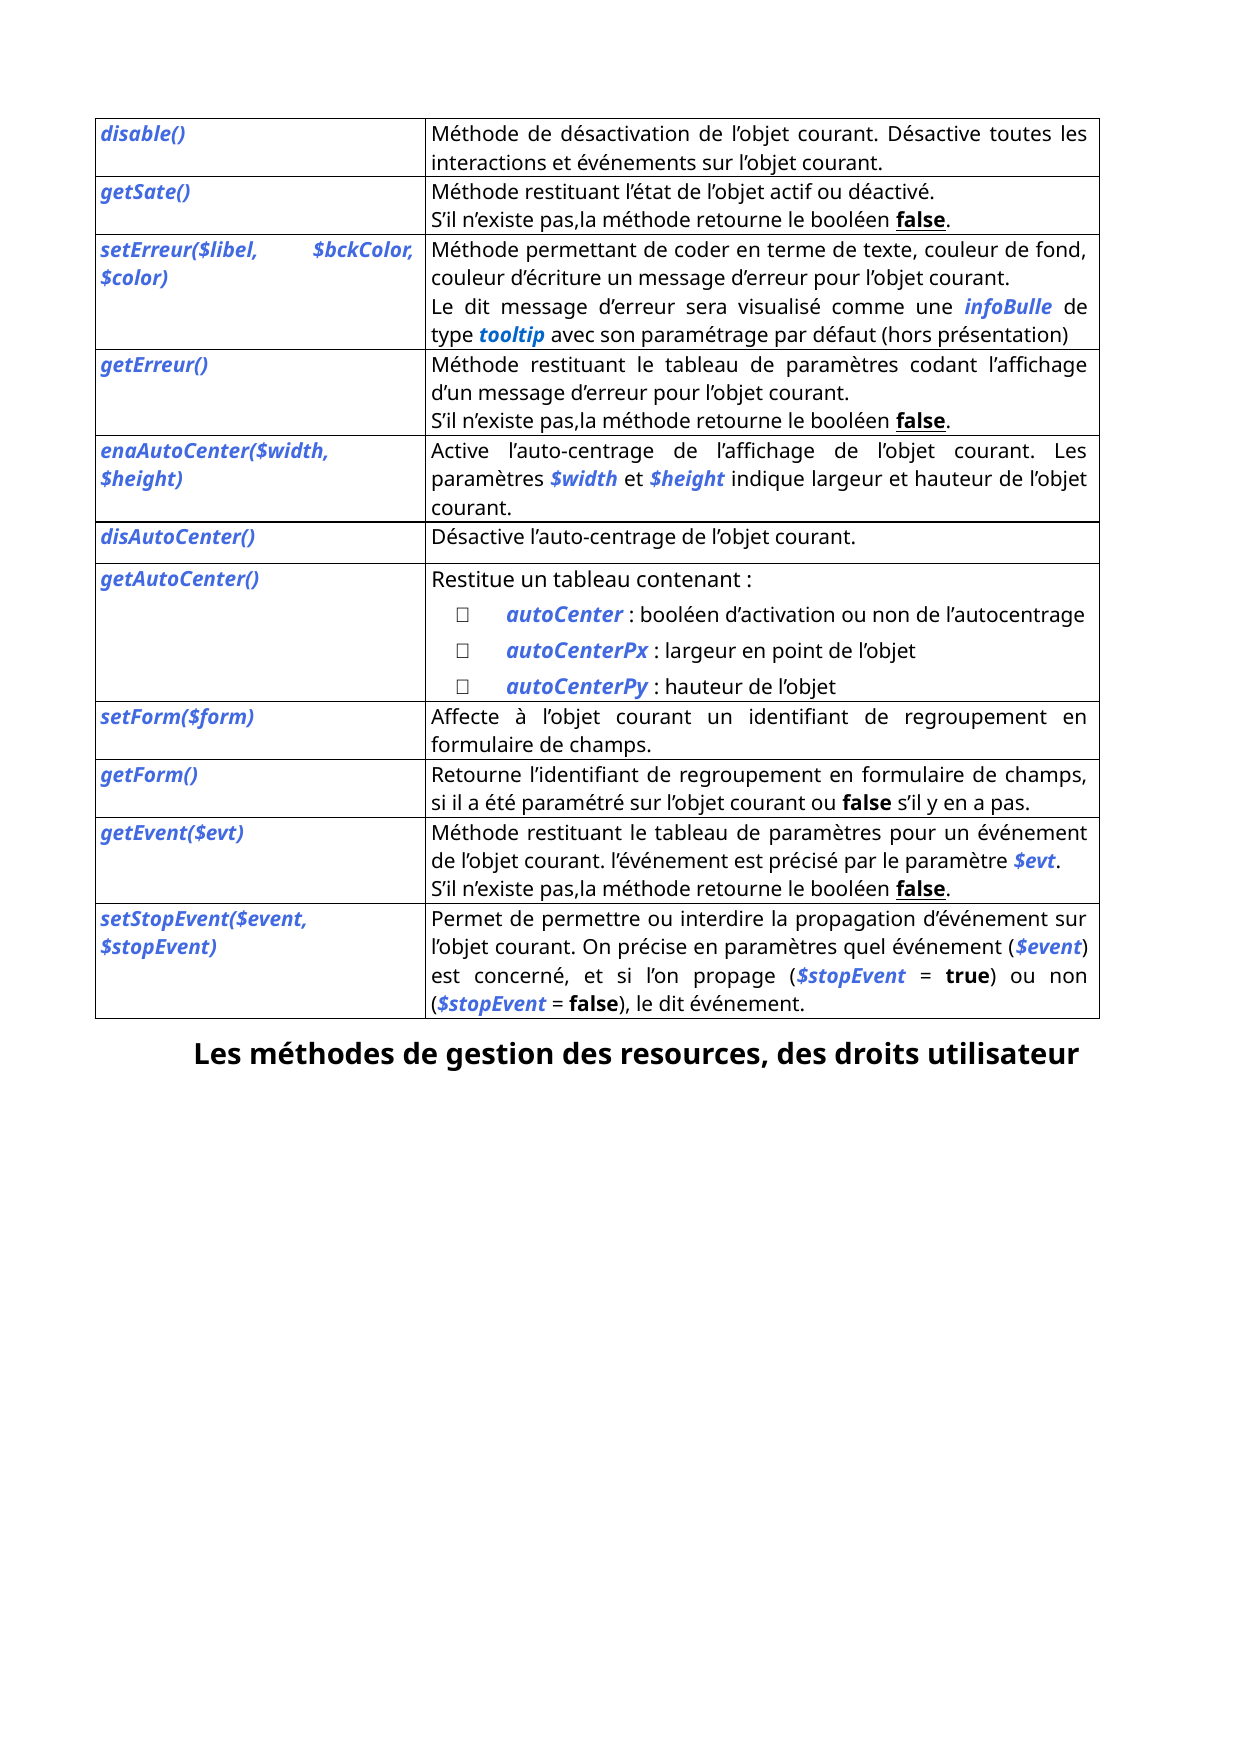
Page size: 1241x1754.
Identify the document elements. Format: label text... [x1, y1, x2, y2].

table_cell setErreur($libel, $bckColor, $color) [96, 235, 425, 349]
table_cell Méthode restituant l’état de l’objet actif ou déactivé. S’il n’existe pas,la méthode retourne le booléen false. [426, 177, 1099, 234]
table_cell setForm($form) [96, 702, 425, 759]
table_cell disAutoCenter() [96, 523, 425, 563]
table_cell setStopEvent($event, $stopEvent) [96, 904, 425, 1018]
table_cell enaAutoCenter($width, $height) [96, 436, 425, 521]
table_cell getForm() [96, 760, 425, 817]
subtitle Les méthodes de gestion des resources, des droits utilisateur [118, 1033, 1122, 1073]
table_cell Restitue un tableau contenant : autoCenter : booléen d’activation ou non de l’autocentrage autoCenterPx : largeur en point de l’objet autoCenterPy : hauteur de l’objet [426, 564, 1099, 701]
table_cell Retourne l’identifiant de regroupement en formulaire de champs, si il a été paramétré sur l’objet courant ou false s’il y en a pas. [426, 760, 1099, 817]
table_cell getAutoCenter() [96, 564, 425, 701]
table_cell Désactive l’auto-centrage de l’objet courant. [426, 523, 1099, 563]
table_cell Affecte à l’objet courant un identifiant de regroupement en formulaire de champs. [426, 702, 1099, 759]
table_cell Active l’auto-centrage de l’affichage de l’objet courant. Les paramètres $width et $height indique largeur et hauteur de l’objet courant. [426, 436, 1099, 521]
table_cell disable() [96, 119, 425, 176]
table_cell getSate() [96, 177, 425, 234]
table_cell Méthode restituant le tableau de paramètres pour un événement de l’objet courant. l’événement est précisé par le paramètre $evt. S’il n’existe pas,la méthode retourne le booléen false. [426, 818, 1099, 903]
table_cell Méthode de désactivation de l’objet courant. Désactive toutes les interactions et événements sur l’objet courant. [426, 119, 1099, 176]
table_cell getEvent($evt) [96, 818, 425, 903]
table_cell getErreur() [96, 350, 425, 435]
table_cell Méthode restituant le tableau de paramètres codant l’affichage d’un message d’erreur pour l’objet courant. S’il n’existe pas,la méthode retourne le booléen false. [426, 350, 1099, 435]
table_cell Méthode permettant de coder en terme de texte, couleur de fond, couleur d’écriture un message d’erreur pour l’objet courant. Le dit message d’erreur sera visualisé comme une infoBulle de type tooltip avec son paramétrage par défaut (hors présentation) [426, 235, 1099, 349]
table_cell Permet de permettre ou interdire la propagation d’événement sur l’objet courant. On précise en paramètres quel événement ($event) est concerné, et si l’on propage ($stopEvent = true) ou non ($stopEvent = false), le dit événement. [426, 904, 1099, 1018]
